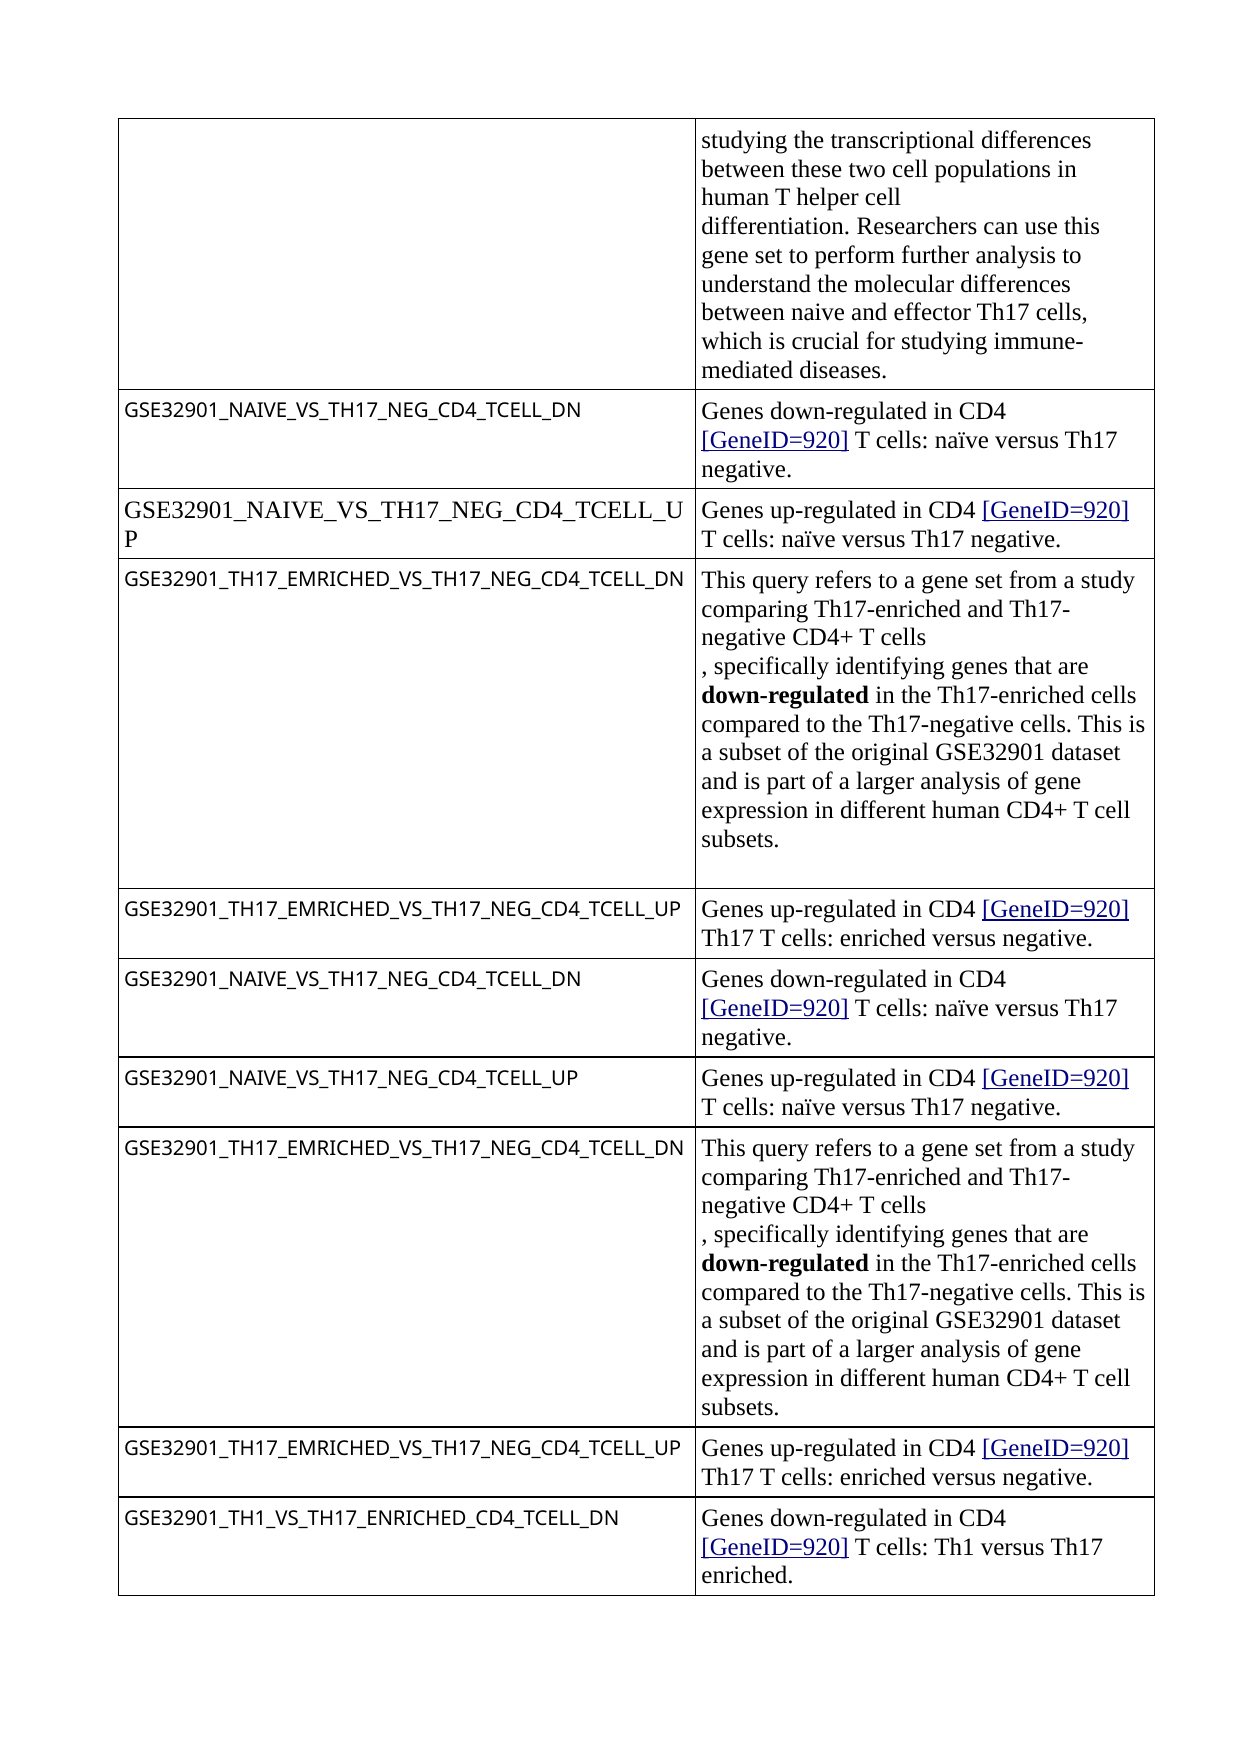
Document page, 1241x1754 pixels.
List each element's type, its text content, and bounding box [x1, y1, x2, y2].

table_cell Genes up-regulated in CD4 [GeneID=920] Th17 T cells: enriched versus negative. [696, 889, 1154, 958]
table_cell [119, 119, 695, 389]
table_cell studying the transcriptional differences between these two cell populations in human T helper cell differentiation. Researchers can use this gene set to perform further analysis to understand the molecular differences between naive and effector Th17 cells, which is crucial for studying immune-mediated diseases. [696, 119, 1154, 389]
table_cell This query refers to a gene set from a study comparing Th17-enriched and Th17-negative CD4+ T cells , specifically identifying genes that are down-regulated in the Th17-enriched cells compared to the Th17-negative cells. This is a subset of the original GSE32901 dataset and is part of a larger analysis of gene expression in different human CD4+ T cell subsets. [696, 1128, 1154, 1426]
table_cell GSE32901_TH17_EMRICHED_VS_TH17_NEG_CD4_TCELL_DN [119, 559, 695, 888]
table_cell GSE32901_TH17_EMRICHED_VS_TH17_NEG_CD4_TCELL_UP [119, 1428, 695, 1496]
table_cell Genes up-regulated in CD4 [GeneID=920] T cells: naïve versus Th17 negative. [696, 489, 1154, 558]
table_cell GSE32901_NAIVE_VS_TH17_NEG_CD4_TCELL_DN [119, 959, 695, 1056]
table_cell Genes down-regulated in CD4 [GeneID=920] T cells: Th1 versus Th17 enriched. [696, 1498, 1154, 1595]
table_cell Genes up-regulated in CD4 [GeneID=920] Th17 T cells: enriched versus negative. [696, 1428, 1154, 1496]
table_cell GSE32901_TH1_VS_TH17_ENRICHED_CD4_TCELL_DN [119, 1498, 695, 1595]
table_cell GSE32901_NAIVE_VS_TH17_NEG_CD4_TCELL_UP [119, 489, 695, 558]
table_cell Genes down-regulated in CD4 [GeneID=920] T cells: naïve versus Th17 negative. [696, 390, 1154, 488]
table_cell Genes up-regulated in CD4 [GeneID=920] T cells: naïve versus Th17 negative. [696, 1058, 1154, 1126]
table_cell GSE32901_TH17_EMRICHED_VS_TH17_NEG_CD4_TCELL_UP [119, 889, 695, 958]
table_cell GSE32901_NAIVE_VS_TH17_NEG_CD4_TCELL_DN [119, 390, 695, 488]
table_cell Genes down-regulated in CD4 [GeneID=920] T cells: naïve versus Th17 negative. [696, 959, 1154, 1056]
table_cell This query refers to a gene set from a study comparing Th17-enriched and Th17-negative CD4+ T cells , specifically identifying genes that are down-regulated in the Th17-enriched cells compared to the Th17-negative cells. This is a subset of the original GSE32901 dataset and is part of a larger analysis of gene expression in different human CD4+ T cell subsets. [696, 559, 1154, 888]
table_cell GSE32901_NAIVE_VS_TH17_NEG_CD4_TCELL_UP [119, 1058, 695, 1126]
table_cell GSE32901_TH17_EMRICHED_VS_TH17_NEG_CD4_TCELL_DN [119, 1128, 695, 1426]
